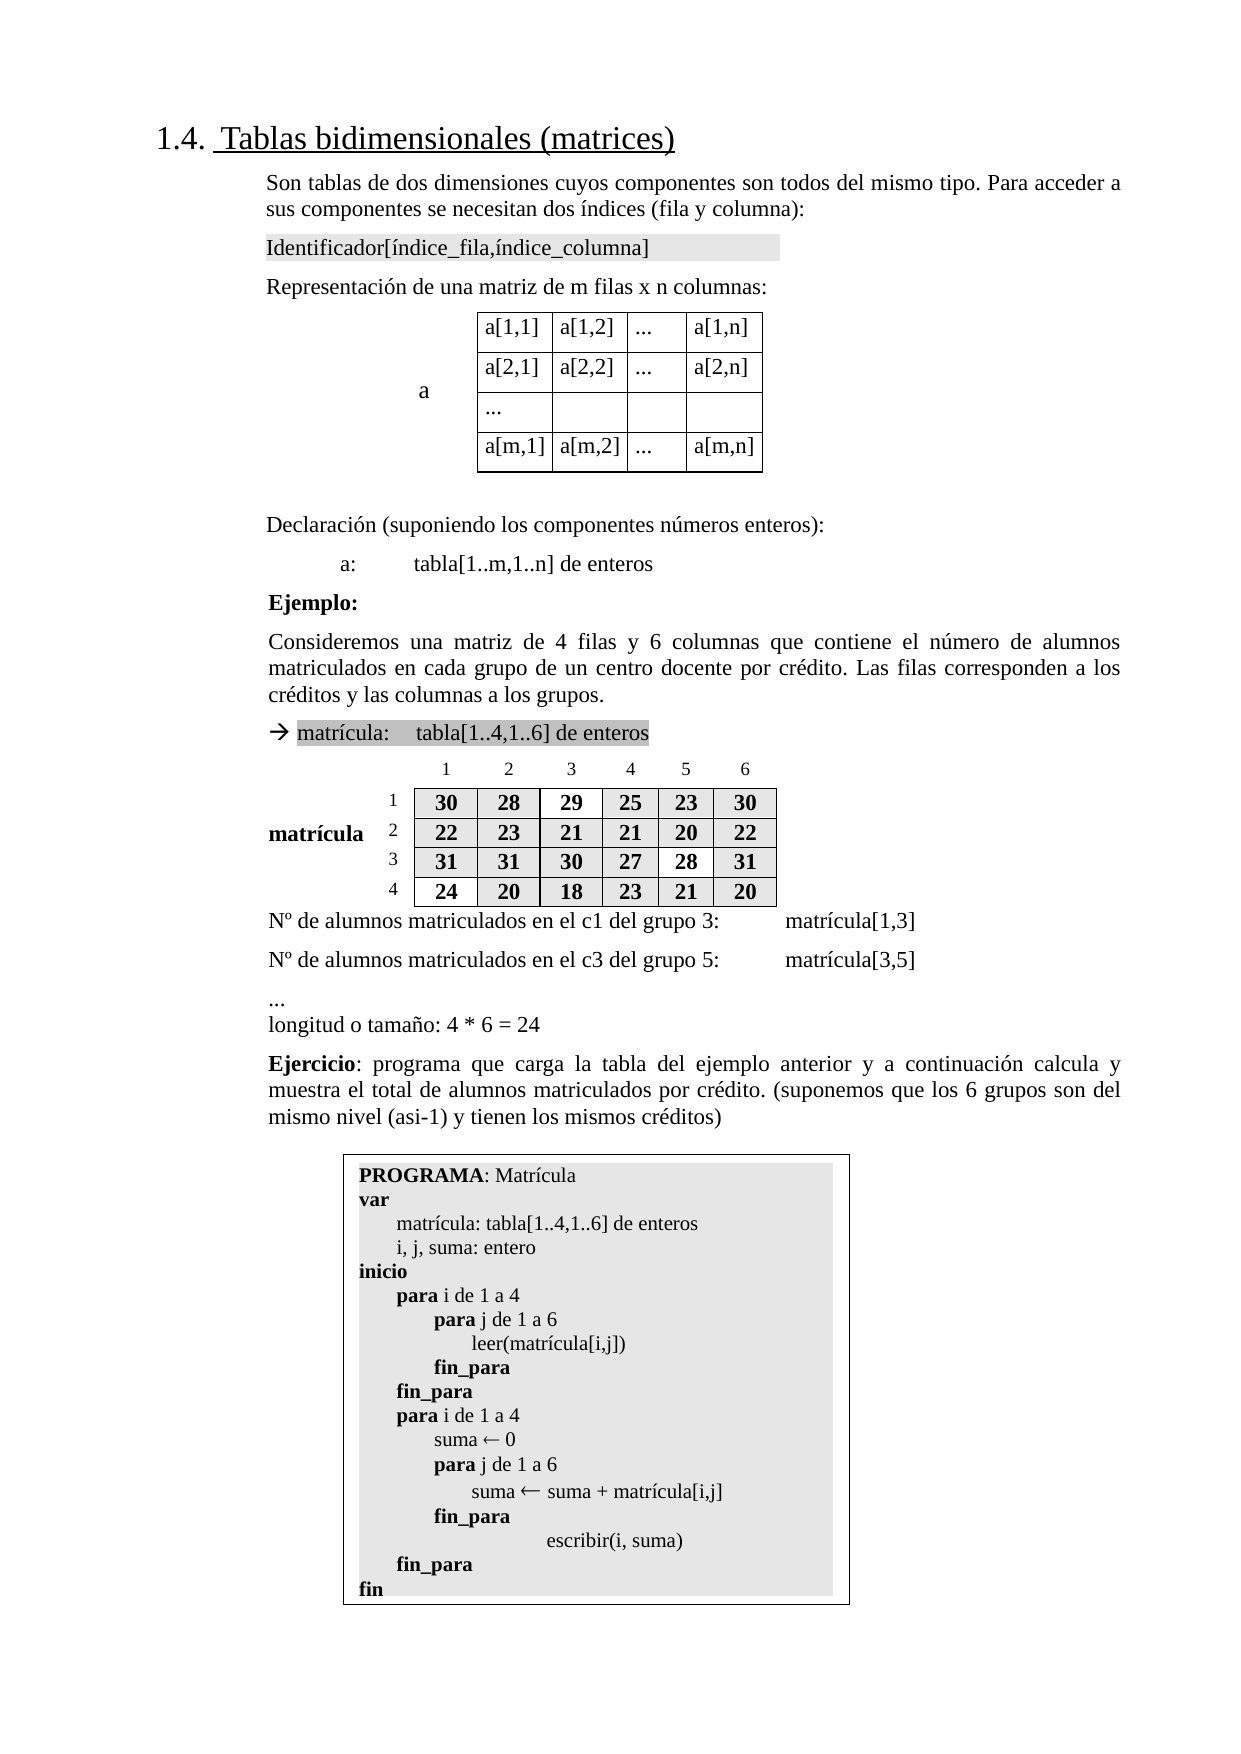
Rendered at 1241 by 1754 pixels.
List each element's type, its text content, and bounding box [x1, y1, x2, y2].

table_header [261, 758, 371, 788]
table_cell 20 [659, 819, 713, 847]
table_cell 20 [478, 878, 539, 906]
table_cell a[m,n] [687, 433, 762, 471]
table_cell 31 [478, 848, 539, 877]
text suma  0 [359, 1427, 833, 1451]
table_header ... [628, 313, 686, 352]
text para i de 1 a 4 [359, 1403, 833, 1427]
text ... [268, 985, 1122, 1011]
table_header 2 [478, 758, 540, 788]
text para j de 1 a 6 [359, 1307, 833, 1331]
text a: tabla[1..m,1..n] de enteros [266, 550, 1122, 577]
text Ejercicio: programa que carga la tabla del ejemplo anterior y a continuación calcula y muestra el total de alumnos matriculados por crédito. (suponemos que los 6 grupos son del mismo nivel (asi-1) y tienen los mismos créditos) [268, 1050, 1122, 1129]
table_cell 2 [371, 818, 414, 847]
text leer(matrícula[i,j]) [359, 1331, 833, 1355]
table_header [371, 758, 415, 788]
text Declaración (suponiendo los componentes números enteros): [266, 511, 1122, 538]
table_cell 28 [659, 848, 713, 877]
table_cell a[m,1] [478, 433, 552, 471]
table_cell 27 [603, 848, 658, 877]
text var [359, 1187, 833, 1211]
table_cell a[2,n] [687, 353, 762, 392]
text Representación de una matriz de m filas x n columnas: [266, 273, 1122, 299]
text para i de 1 a 4 [359, 1283, 833, 1307]
table_cell a[2,1] [478, 353, 552, 392]
table_cell 18 [541, 878, 602, 906]
text Nº de alumnos matriculados en el c3 del grupo 5: matrícula[3,5] [268, 946, 1122, 972]
text escribir(i, suma) [359, 1528, 833, 1552]
table_header 3 [540, 758, 603, 788]
table_cell 20 [714, 878, 776, 906]
table_header a[1,1] [478, 313, 552, 352]
text suma  suma + matrícula[i,j] [359, 1476, 833, 1504]
table_cell [628, 393, 686, 432]
table_cell ... [628, 433, 686, 471]
table_cell 1 [371, 788, 414, 817]
table_cell ... [478, 393, 552, 432]
table_cell ... [628, 353, 686, 392]
table_cell 23 [659, 789, 713, 817]
table_header 4 [603, 758, 658, 788]
text Consideremos una matriz de 4 filas y 6 columnas que contiene el número de alumnos matriculados en cada grupo de un centro docente por crédito. Las filas corresponden a los créditos y las columnas a los grupos. [268, 628, 1122, 707]
text fin_para [359, 1379, 833, 1403]
text i, j, suma: entero [359, 1235, 833, 1259]
table_cell 25 [603, 789, 658, 817]
text fin [359, 1576, 833, 1596]
table_cell matrícula [261, 818, 371, 847]
table_cell 22 [415, 819, 477, 847]
table_header a[1,2] [553, 313, 627, 352]
table_cell 30 [415, 789, 477, 817]
table_header 1 [415, 758, 477, 788]
table_cell [261, 847, 371, 877]
text fin_para [359, 1355, 833, 1379]
text fin_para [359, 1552, 833, 1576]
table_cell 30 [541, 848, 602, 877]
text Son tablas de dos dimensiones cuyos componentes son todos del mismo tipo. Para acceder a sus componentes se necesitan dos índices (fila y columna): [266, 169, 1122, 222]
text PROGRAMA: Matrícula [359, 1163, 833, 1187]
text inicio [359, 1259, 833, 1283]
table_cell 21 [603, 819, 658, 847]
list Tablas bidimensionales (matrices) [156, 118, 1122, 156]
text  matrícula: tabla[1..4,1..6] de enteros [268, 719, 1122, 746]
text para j de 1 a 6 [359, 1451, 833, 1476]
table_cell 4 [371, 877, 414, 906]
table_cell a[m,2] [553, 433, 627, 471]
table_cell 31 [415, 848, 477, 877]
table_cell [553, 393, 627, 432]
text Nº de alumnos matriculados en el c1 del grupo 3: matrícula[1,3] [268, 907, 1122, 934]
table_cell 21 [659, 878, 713, 906]
text longitud o tamaño: 4 * 6 = 24 [268, 1011, 1122, 1038]
table_cell [687, 393, 762, 432]
table_cell 29 [541, 789, 602, 817]
table_cell 23 [603, 878, 658, 906]
table_cell 22 [714, 819, 776, 847]
table_cell [261, 788, 371, 817]
table_cell 28 [478, 789, 539, 817]
text Ejemplo: [268, 589, 1122, 615]
table_cell [261, 877, 371, 906]
table_cell 21 [541, 819, 602, 847]
text matrícula: tabla[1..4,1..6] de enteros [359, 1211, 833, 1235]
table_cell 24 [415, 878, 477, 906]
table_cell a[2,2] [553, 353, 627, 392]
table_cell 23 [478, 819, 539, 847]
table_cell 30 [714, 789, 776, 817]
table_header 5 [658, 758, 714, 788]
text Identificador[índice_fila,índice_columna] [266, 234, 780, 261]
table_cell 31 [714, 848, 776, 877]
table_header 6 [714, 758, 776, 788]
table_cell 3 [371, 847, 414, 877]
table_header a[1,n] [687, 313, 762, 352]
text fin_para [359, 1504, 833, 1528]
